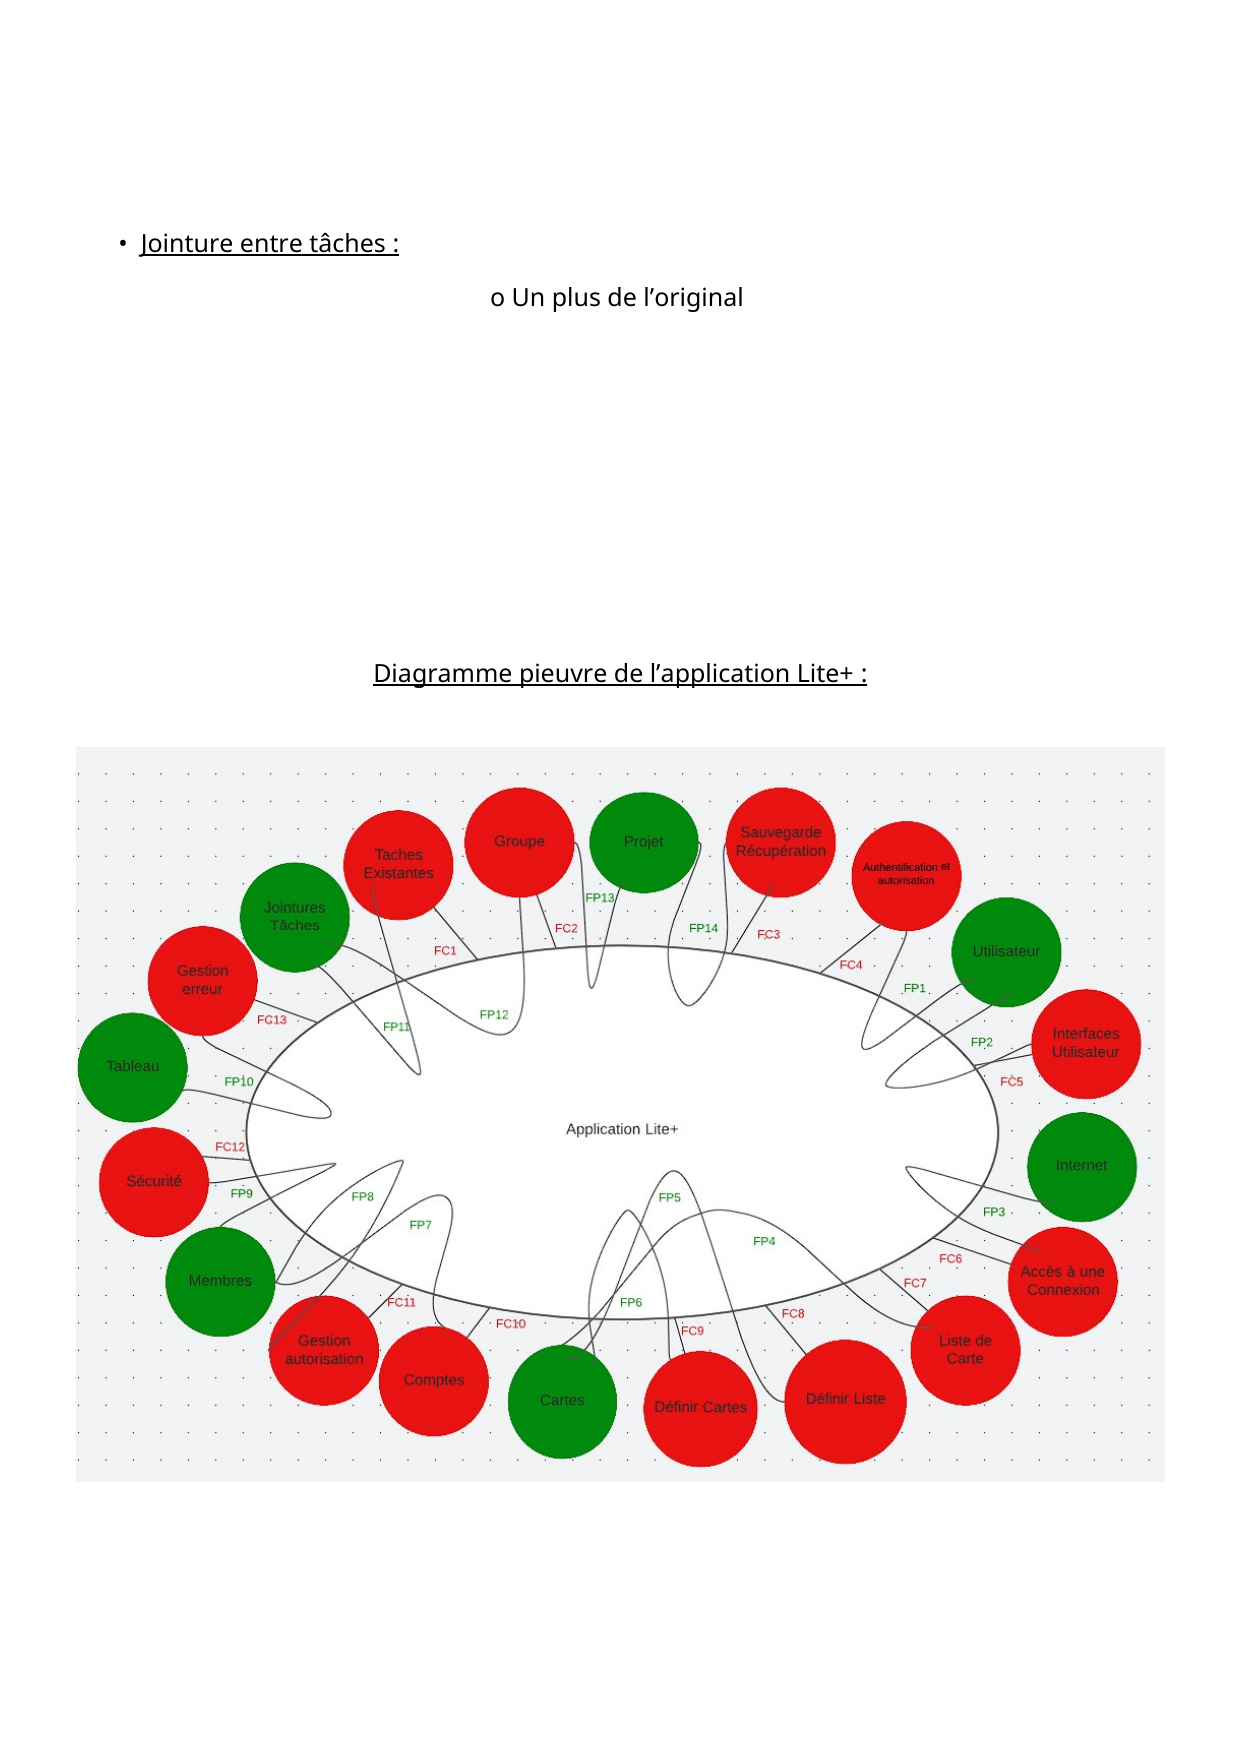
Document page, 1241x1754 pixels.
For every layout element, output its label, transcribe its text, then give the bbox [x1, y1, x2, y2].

text Diagramme pieuvre de l’application Lite+ : [118, 656, 1122, 690]
text • Jointure entre tâches : [118, 226, 1122, 260]
picture [75, 747, 1165, 1482]
text o Un plus de l’original [118, 279, 1122, 313]
